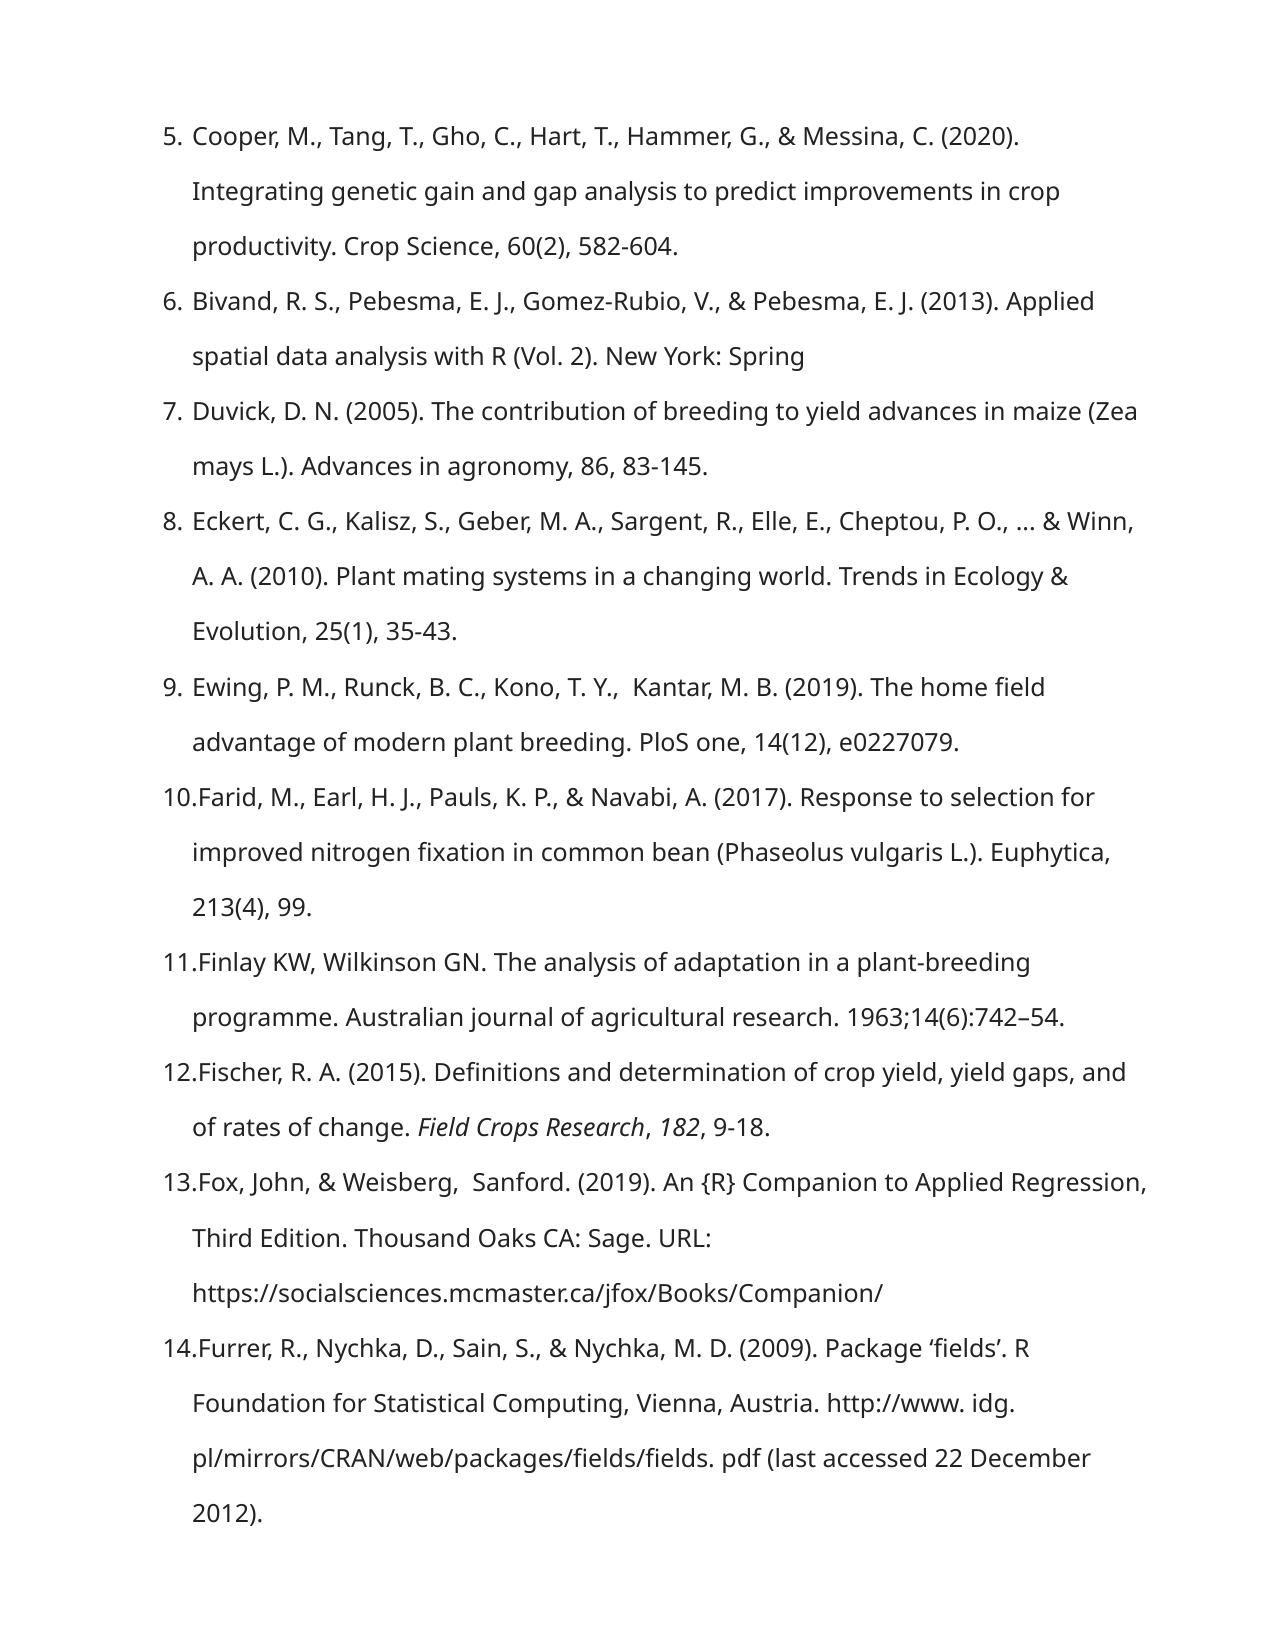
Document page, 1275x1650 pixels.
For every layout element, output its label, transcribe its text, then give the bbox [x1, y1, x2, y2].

list Bivand, R. S., Pebesma, E. J., Gomez-Rubio, V., & Pebesma, E. J. (2013). Applied spatial data analysis with R (Vol. 2). New York: Spring [162, 283, 1157, 373]
list Farid, M., Earl, H. J., Pauls, K. P., & Navabi, A. (2017). Response to selection for improved nitrogen fixation in common bean (Phaseolus vulgaris L.). Euphytica, 213(4), 99. [162, 779, 1157, 924]
list Cooper, M., Tang, T., Gho, C., Hart, T., Hammer, G., & Messina, C. (2020). Integrating genetic gain and gap analysis to predict improvements in crop productivity. Crop Science, 60(2), 582-604. [162, 118, 1157, 262]
list Fox, John, & Weisberg, Sanford. (2019). An {R} Companion to Applied Regression, Third Edition. Thousand Oaks CA: Sage. URL: https://socialsciences.mcmaster.ca/jfox/Books/Companion/ [162, 1165, 1157, 1309]
list Finlay KW, Wilkinson GN. The analysis of adaptation in a plant-breeding programme. Australian journal of agricultural research. 1963;14(6):742–54. [162, 945, 1157, 1034]
list Eckert, C. G., Kalisz, S., Geber, M. A., Sargent, R., Elle, E., Cheptou, P. O., ... & Winn, A. A. (2010). Plant mating systems in a changing world. Trends in Ecology & Evolution, 25(1), 35-43. [162, 504, 1157, 648]
list Ewing, P. M., Runck, B. C., Kono, T. Y., Kantar, M. B. (2019). The home field advantage of modern plant breeding. PloS one, 14(12), e0227079. [162, 669, 1157, 758]
list Furrer, R., Nychka, D., Sain, S., & Nychka, M. D. (2009). Package ‘fields’. R Foundation for Statistical Computing, Vienna, Austria. http://www. idg. pl/mirrors/CRAN/web/packages/fields/fields. pdf (last accessed 22 December 2012). [162, 1330, 1157, 1530]
list Duvick, D. N. (2005). The contribution of breeding to yield advances in maize (Zea mays L.). Advances in agronomy, 86, 83-145. [162, 394, 1157, 483]
list Fischer, R. A. (2015). Definitions and determination of crop yield, yield gaps, and of rates of change. Field Crops Research, 182, 9-18. [162, 1055, 1157, 1144]
